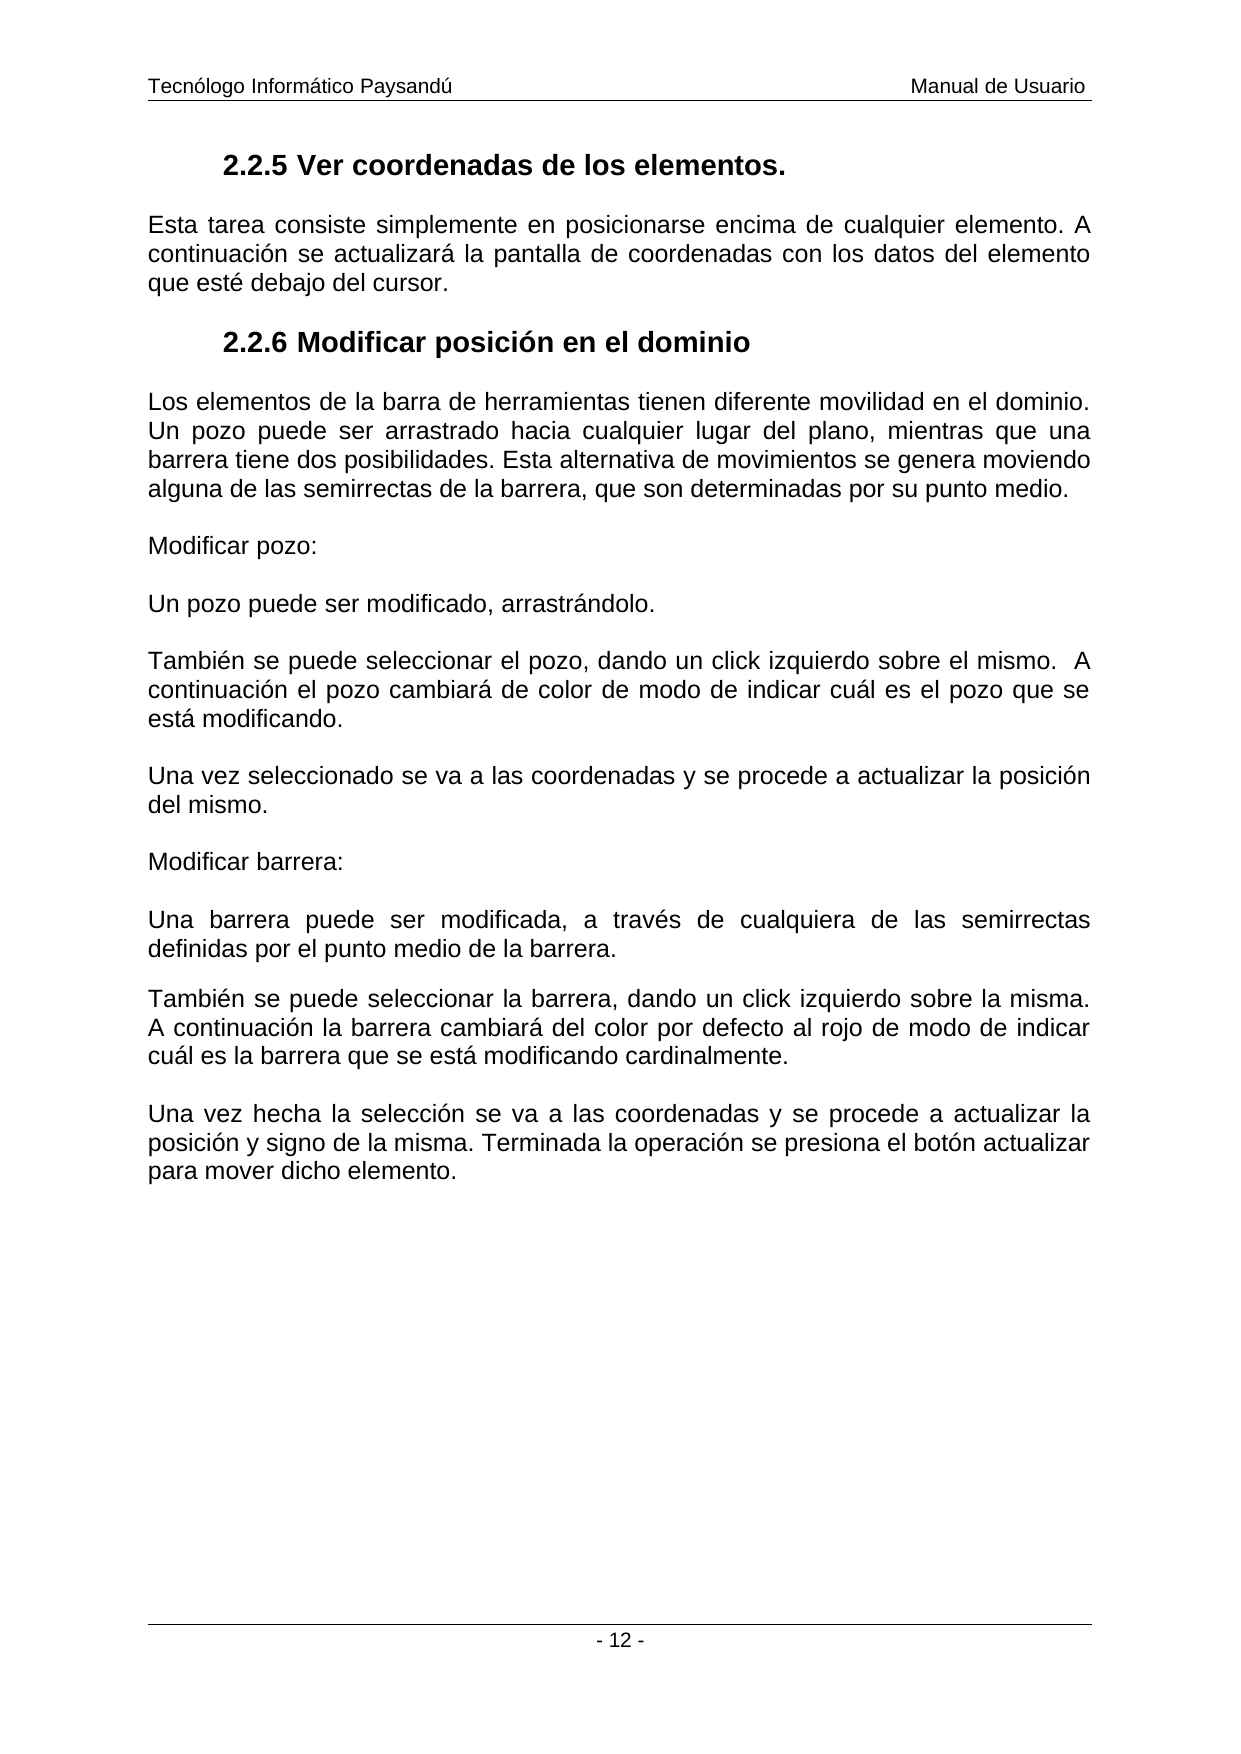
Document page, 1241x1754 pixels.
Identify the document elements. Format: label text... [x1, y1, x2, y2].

text Una barrera puede ser modificada, a través de cualquiera de las semirrectas definidas por el punto medio de la barrera. [148, 905, 1092, 962]
text Esta tarea consiste simplemente en posicionarse encima de cualquier elemento. A continuación se actualizará la pantalla de coordenadas con los datos del elemento que esté debajo del cursor. [148, 210, 1092, 296]
text Un pozo puede ser modificado, arrastrándolo. [148, 588, 1092, 617]
text Los elementos de la barra de herramientas tienen diferente movilidad en el dominio. Un pozo puede ser arrastrado hacia cualquier lugar del plano, mientras que una barrera tiene dos posibilidades. Esta alternativa de movimientos se genera moviendo alguna de las semirrectas de la barrera, que son determinadas por su punto medio. [148, 387, 1092, 502]
text Modificar barrera: [148, 847, 1092, 876]
text Modificar pozo: [148, 531, 1092, 560]
text También se puede seleccionar la barrera, dando un click izquierdo sobre la misma. A continuación la barrera cambiará del color por defecto al rojo de modo de indicar cuál es la barrera que se está modificando cardinalmente. [148, 984, 1092, 1070]
text Una vez hecha la selección se va a las coordenadas y se procede a actualizar la posición y signo de la misma. Terminada la operación se presiona el botón actualizar para mover dicho elemento. [148, 1099, 1092, 1185]
text Una vez seleccionado se va a las coordenadas y se procede a actualizar la posición del mismo. [148, 761, 1092, 818]
text También se puede seleccionar el pozo, dando un click izquierdo sobre el mismo. A continuación el pozo cambiará de color de modo de indicar cuál es el pozo que se está modificando. [148, 646, 1092, 732]
subtitle Ver coordenadas de los elementos. [223, 148, 1092, 181]
subtitle Modificar posición en el dominio [223, 325, 1092, 358]
